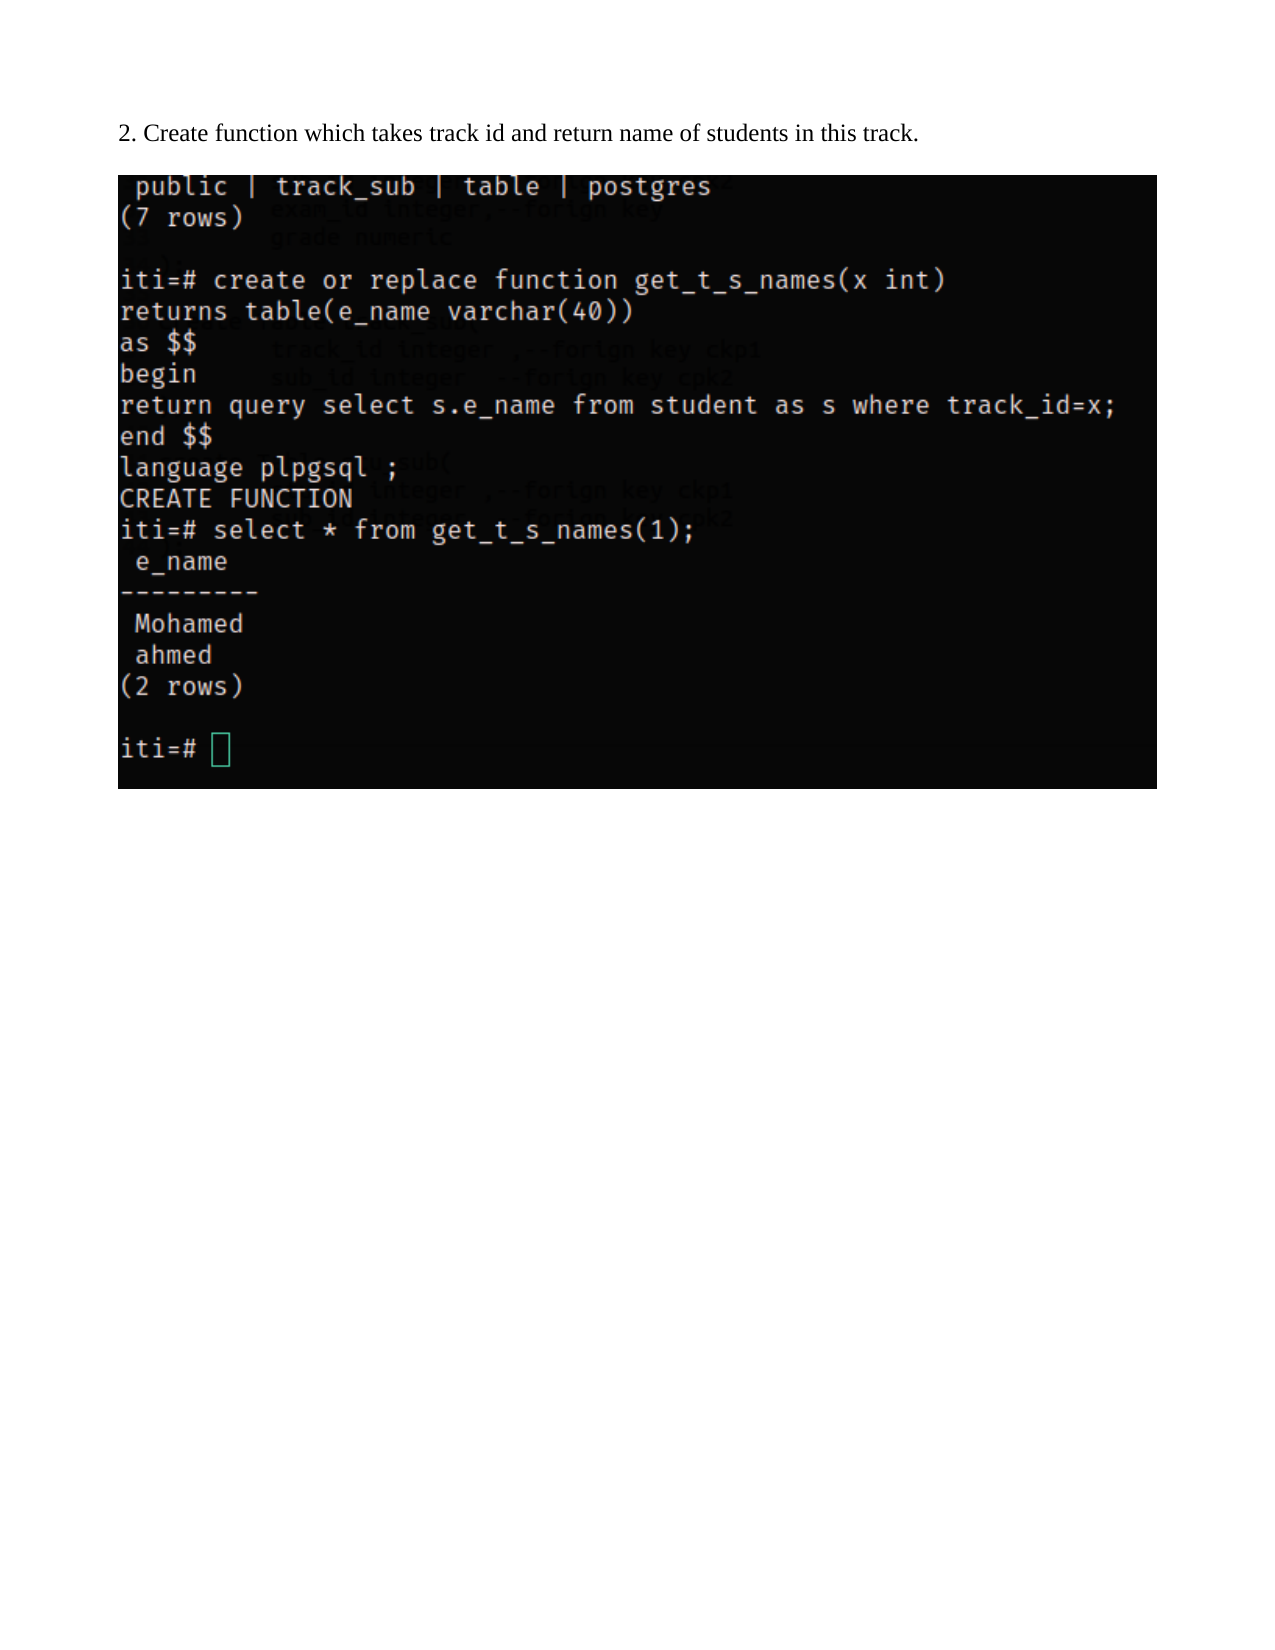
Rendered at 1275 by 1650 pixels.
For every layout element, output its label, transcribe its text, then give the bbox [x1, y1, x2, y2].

picture [118, 175, 1157, 789]
text 2. Create function which takes track id and return name of students in this track. [118, 118, 1157, 147]
